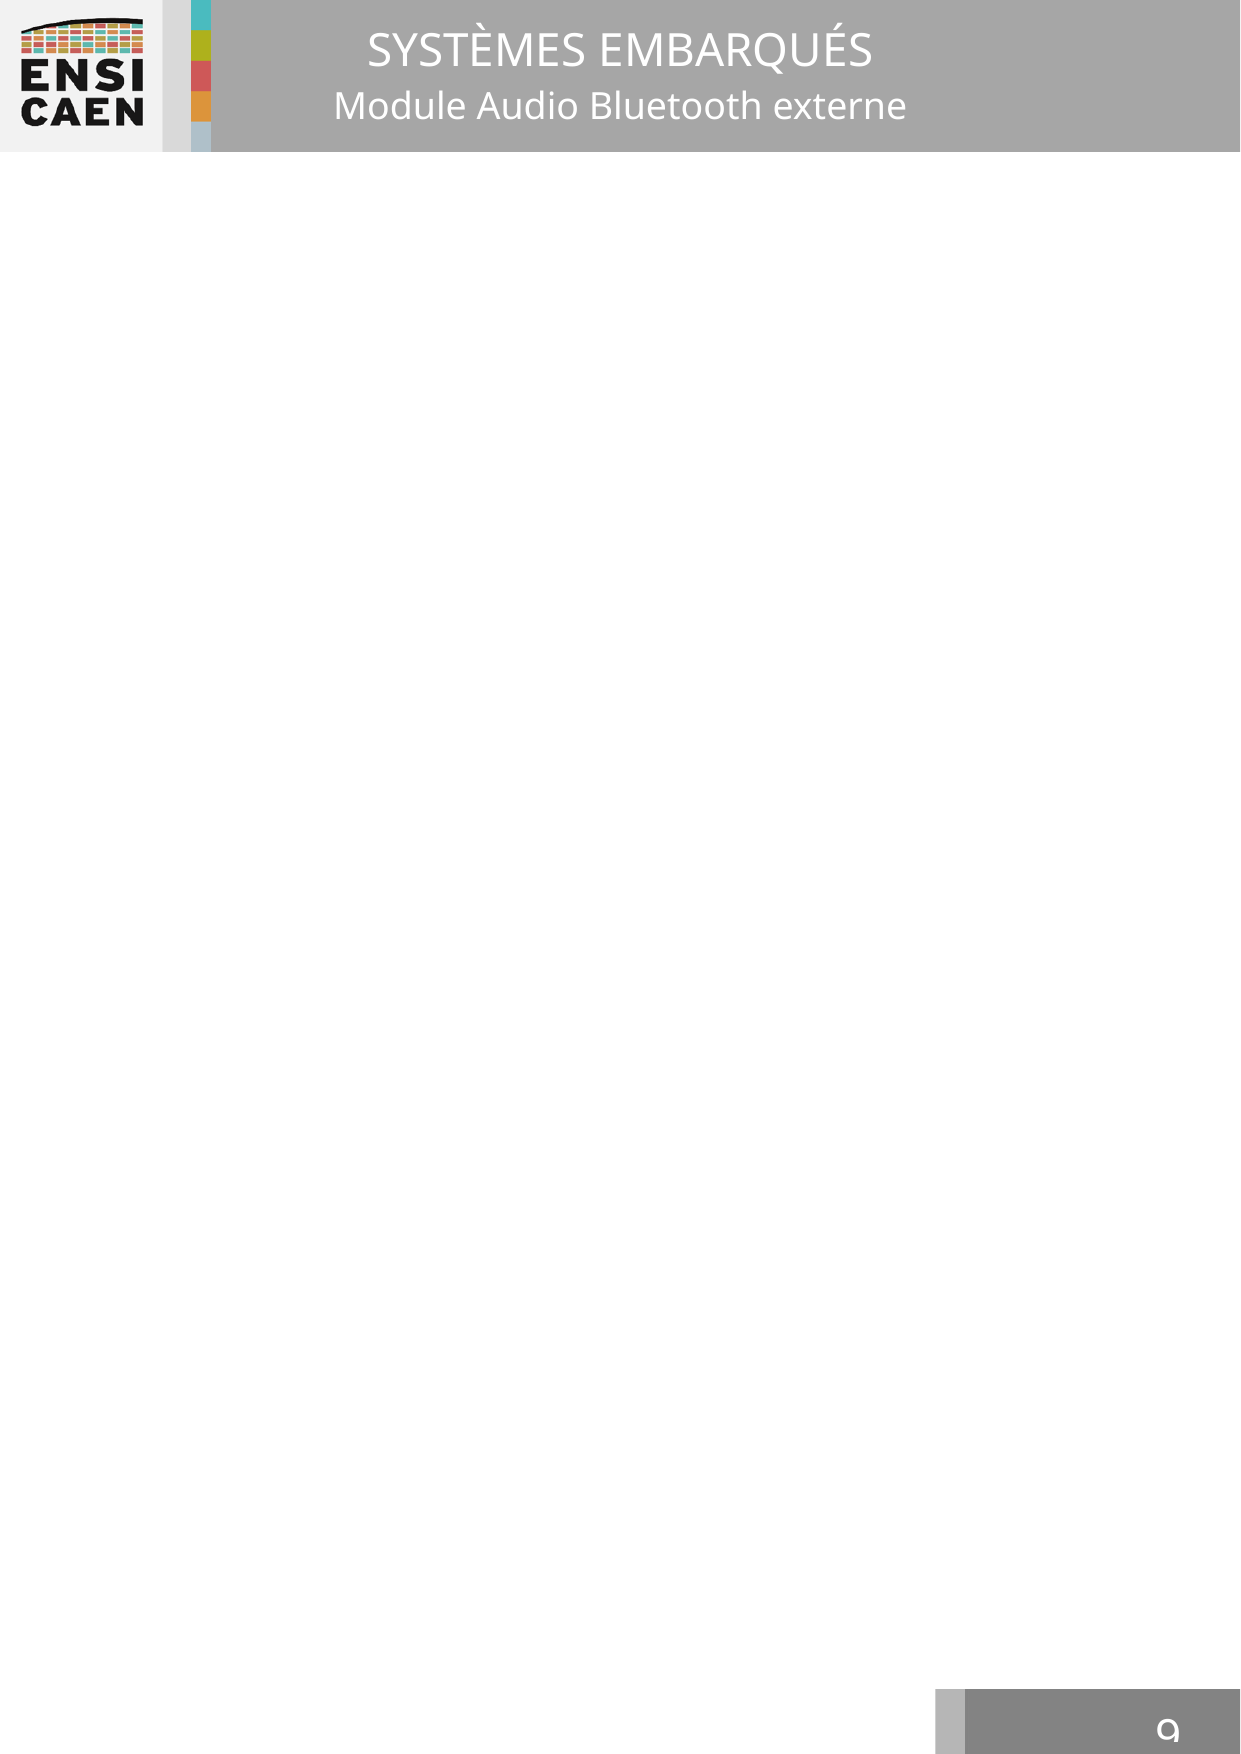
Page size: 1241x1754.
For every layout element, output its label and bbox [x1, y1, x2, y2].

picture [0, 0, 1241, 152]
picture [935, 1689, 1241, 1754]
